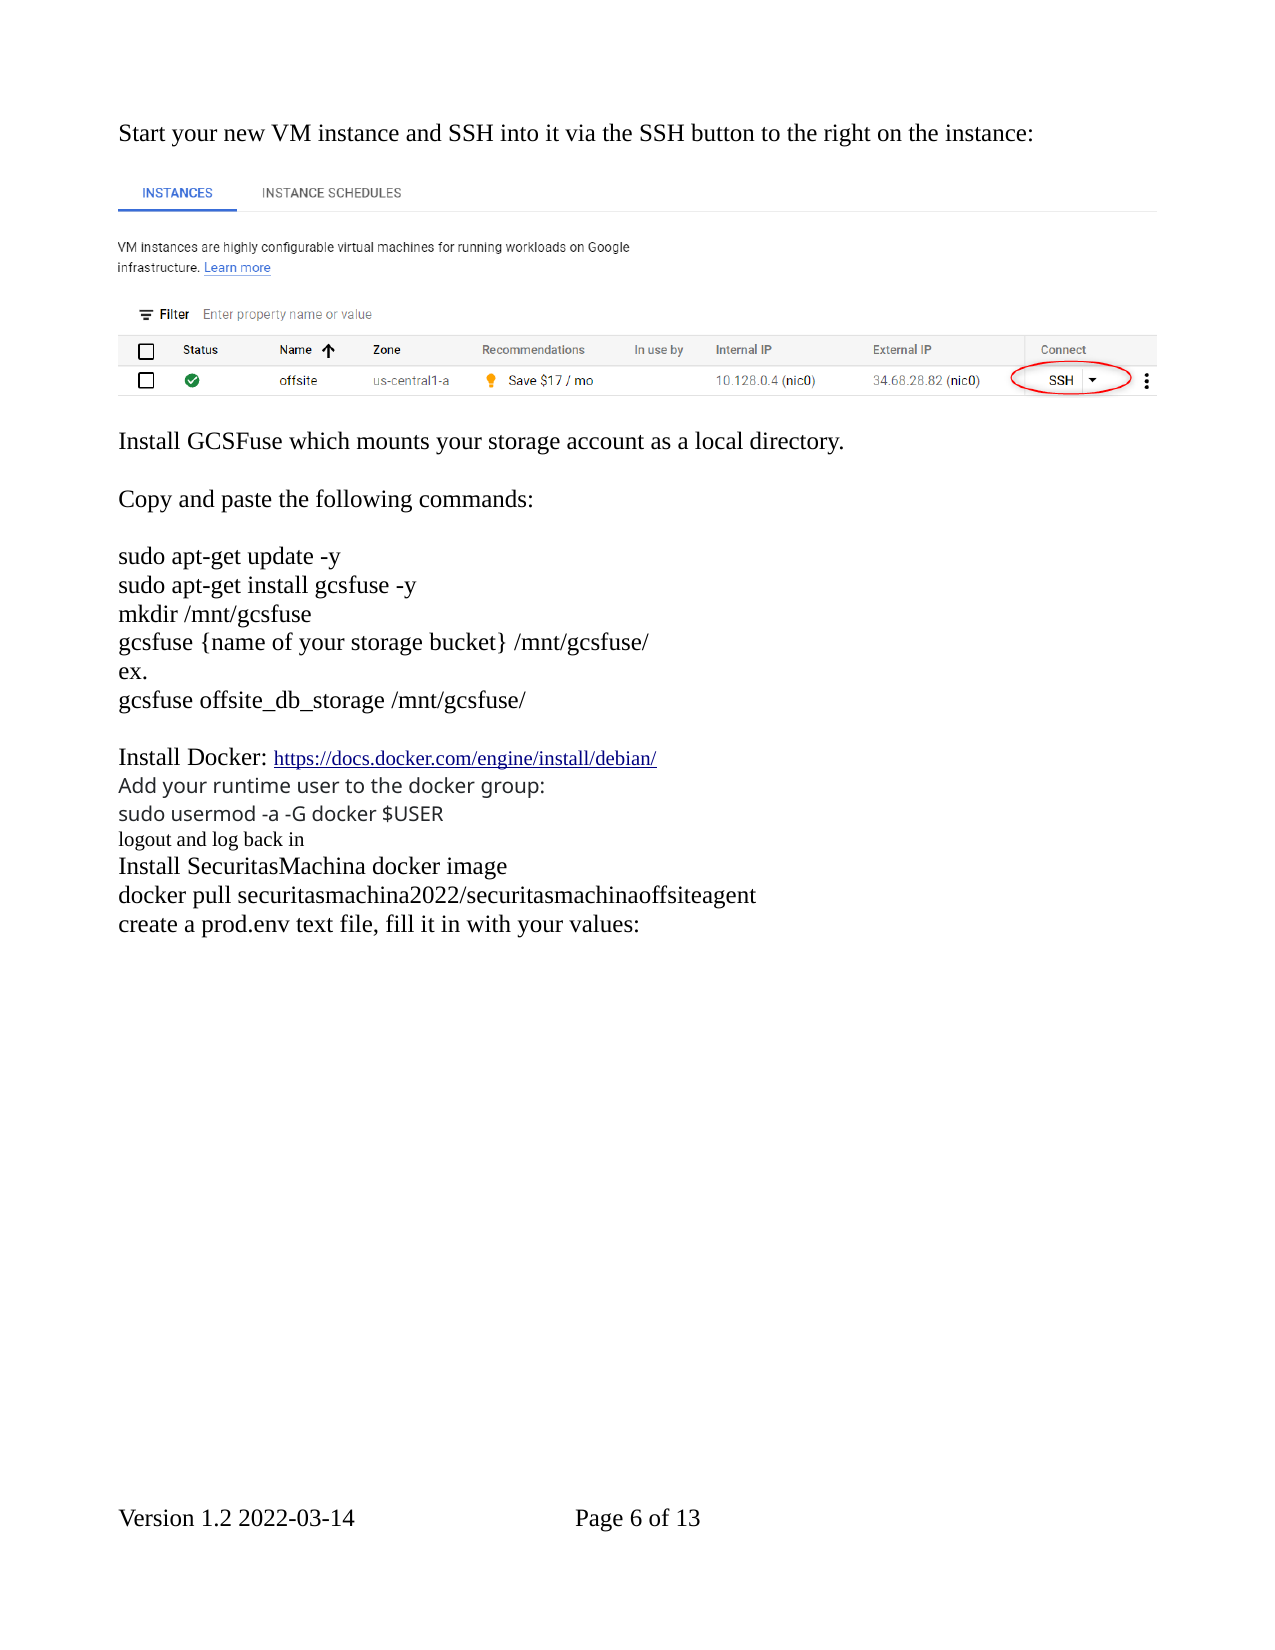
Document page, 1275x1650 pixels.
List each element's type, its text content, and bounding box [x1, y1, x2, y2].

text sudo apt-get update -y sudo apt-get install gcsfuse -y mkdir /mnt/gcsfuse gcsfuse {name of your storage bucket} /mnt/gcsfuse/ ex. [118, 541, 1157, 685]
text Add your runtime user to the docker group: [118, 771, 1157, 799]
text docker pull securitasmachina2022/securitasmachinaoffsiteagent [118, 880, 1157, 909]
text Start your new VM instance and SSH into it via the SSH button to the right on the instance: [118, 118, 1157, 175]
text create a prod.env text file, fill it in with your values: [118, 909, 1157, 938]
text Install GCSFuse which mounts your storage account as a local directory. [118, 426, 1157, 484]
text logout and log back in Install SecuritasMachina docker image [118, 827, 1157, 880]
picture [118, 175, 1157, 398]
text Copy and paste the following commands: [118, 484, 1157, 512]
text gcsfuse offsite_db_storage /mnt/gcsfuse/ Install Docker: https://docs.docker.com/engine/install/debian/ [118, 685, 1157, 771]
text sudo usermod -a -G docker $USER [118, 799, 1157, 827]
